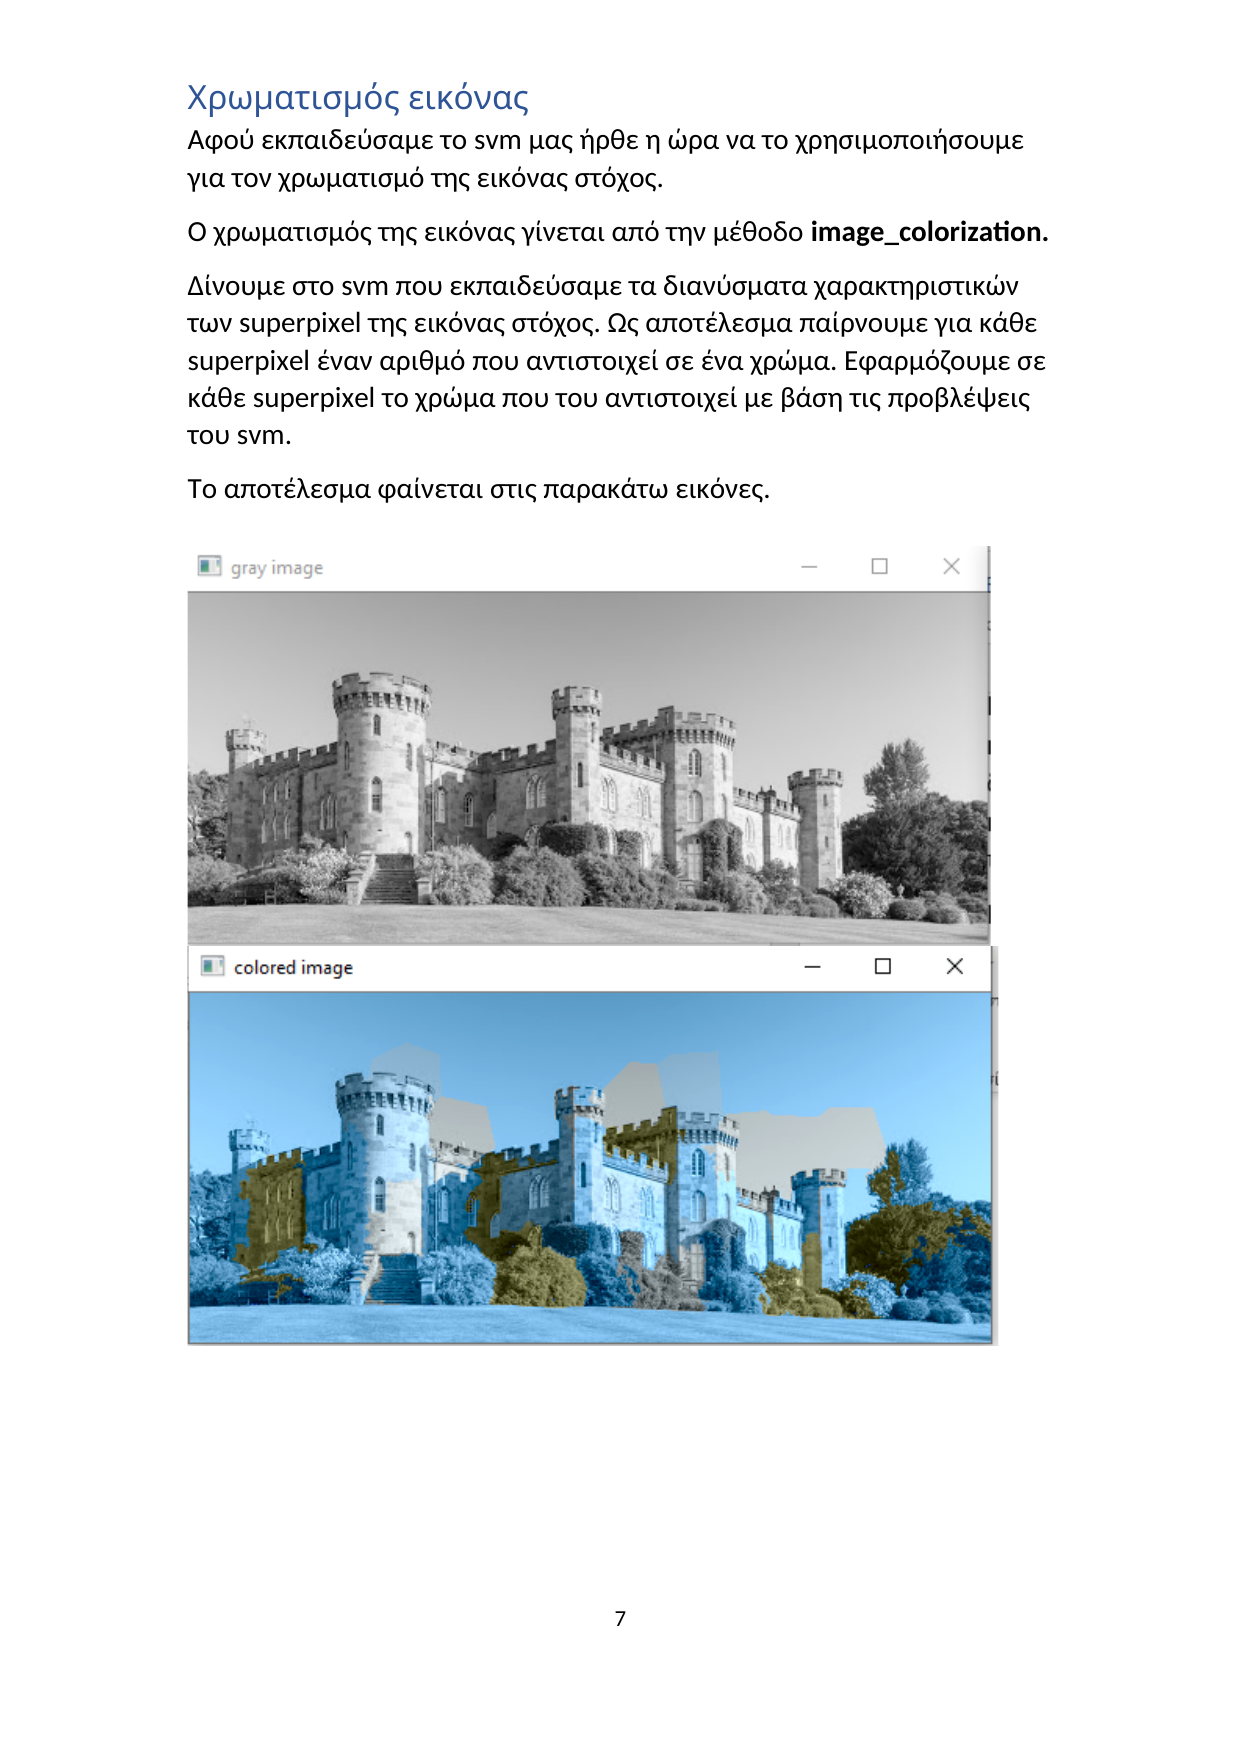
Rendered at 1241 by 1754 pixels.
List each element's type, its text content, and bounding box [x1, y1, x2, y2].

subtitle Χρωματισμός εικόνας [187, 74, 1053, 119]
text Δίνουμε στο svm που εκπαιδεύσαμε τα διανύσματα χαρακτηριστικών των superpixel της εικόνας στόχος. Ως αποτέλεσμα παίρνουμε για κάθε superpixel έναν αριθμό που αντιστοιχεί σε ένα χρώμα. Εφαρμόζουμε σε κάθε superpixel το χρώμα που του αντιστοιχεί με βάση τις προβλέψεις του svm. [187, 267, 1053, 452]
text Αφού εκπαιδεύσαμε το svm μας ήρθε η ώρα να το χρησιμοποιήσουμε για τoν χρωματισμό της εικόνας στόχος. [187, 121, 1053, 194]
text Το αποτέλεσμα φαίνεται στις παρακάτω εικόνες. [187, 471, 1053, 506]
text Ο χρωματισμός της εικόνας γίνεται από την μέθοδο image_colorization. [187, 213, 1053, 248]
